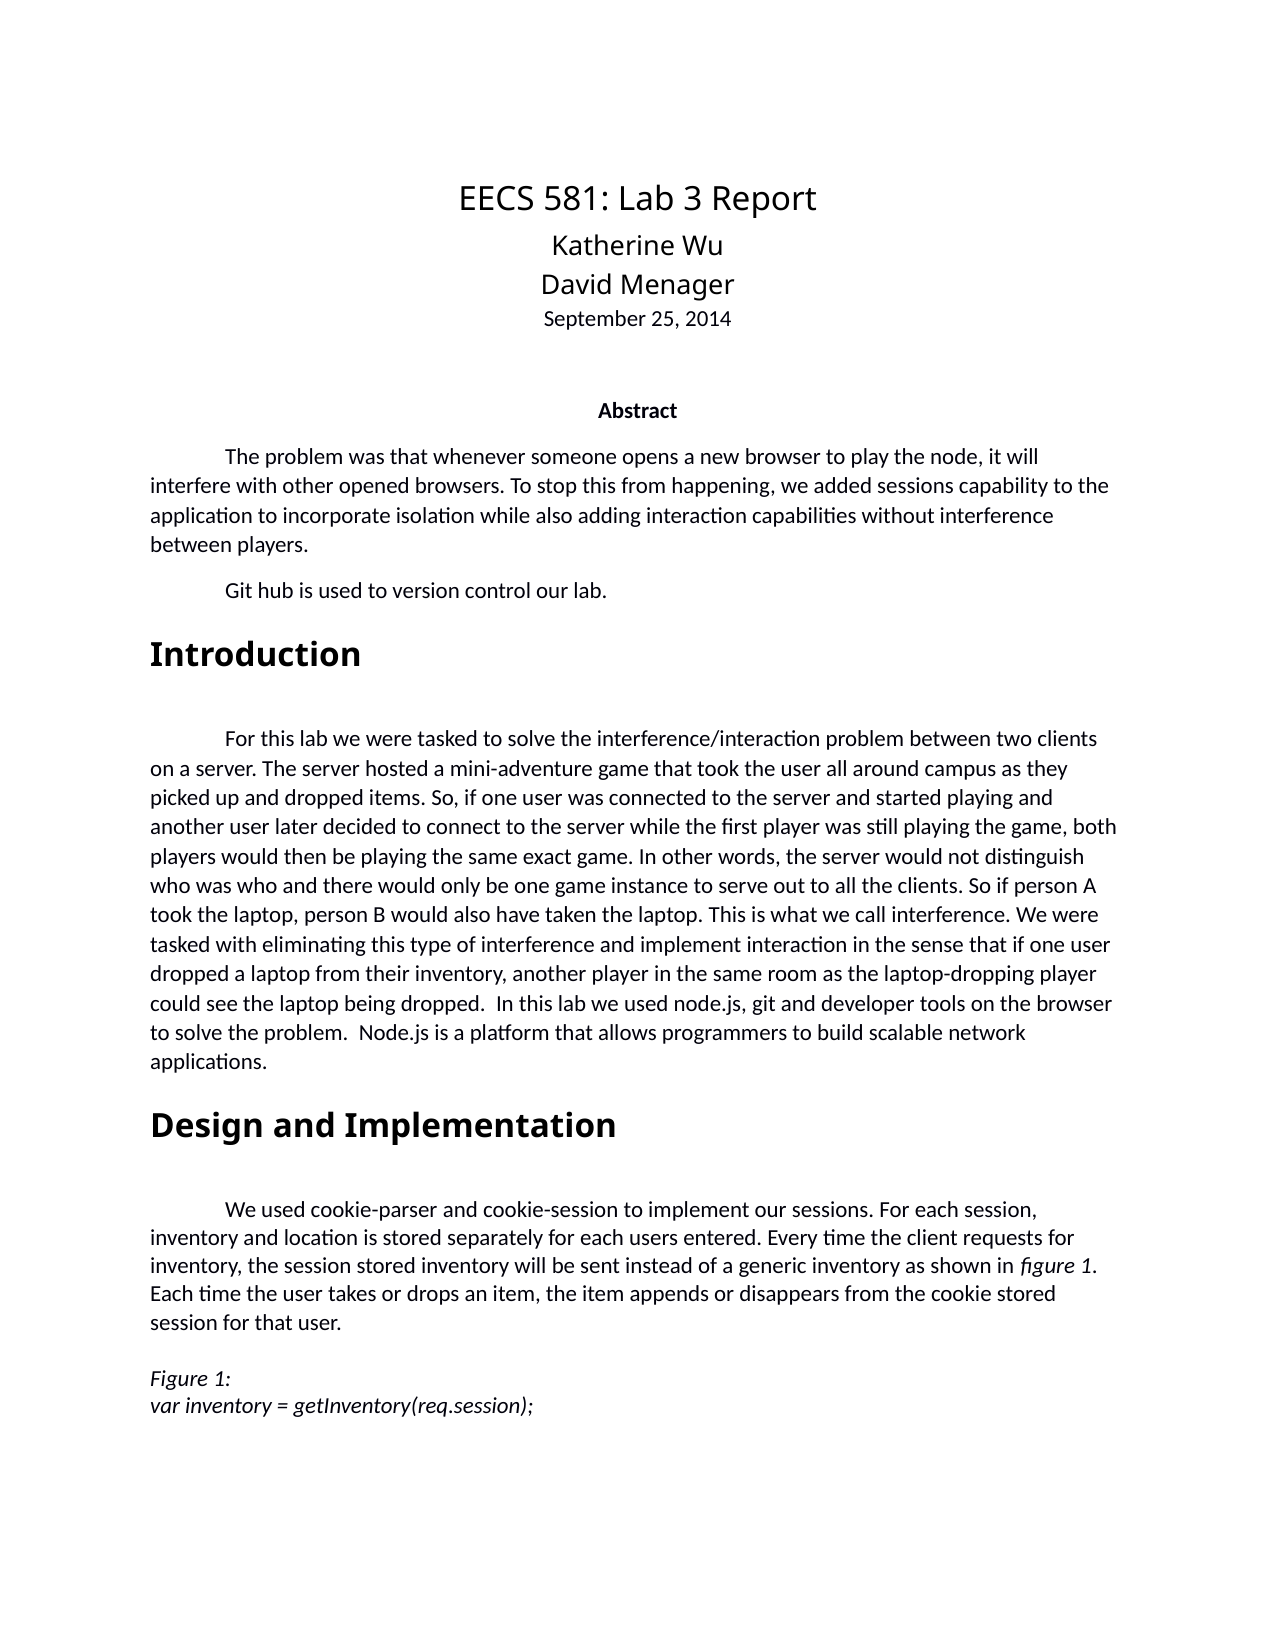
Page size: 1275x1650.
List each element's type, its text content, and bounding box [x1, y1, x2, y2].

text Figure 1: var inventory = getInventory(req.session); [150, 1364, 1125, 1420]
text The problem was that whenever someone opens a new browser to play the node, it will interfere with other opened browsers. To stop this from happening, we added sessions capability to the application to incorporate isolation while also adding interaction capabilities without interference between players. [150, 442, 1125, 558]
text We used cookie-parser and cookie-session to implement our sessions. For each session, inventory and location is stored separately for each users entered. Every time the client requests for inventory, the session stored inventory will be sent instead of a generic inventory as shown in figure 1. Each time the user takes or drops an item, the item appends or disappears from the cookie stored session for that user. [150, 1196, 1125, 1336]
text Abstract [150, 396, 1125, 424]
subtitle Introduction [150, 631, 1125, 676]
subtitle Katherine Wu David Menager [150, 227, 1125, 302]
text Git hub is used to version control our lab. [150, 576, 1125, 604]
text For this lab we were tasked to solve the interference/interaction problem between two clients on a server. The server hosted a mini-adventure game that took the user all around campus as they picked up and dropped items. So, if one user was connected to the server and started playing and another user later decided to connect to the server while the first player was still playing the game, both players would then be playing the same exact game. In other words, the server would not distinguish who was who and there would only be one game instance to serve out to all the clients. So if person A took the laptop, person B would also have taken the laptop. This is what we call interference. We were tasked with eliminating this type of interference and implement interaction in the sense that if one user dropped a laptop from their inventory, another player in the same room as the laptop-dropping player could see the laptop being dropped. In this lab we used node.js, git and developer tools on the browser to solve the problem. Node.js is a platform that allows programmers to build scalable network applications. [150, 724, 1125, 1076]
text September 25, 2014 [150, 304, 1125, 332]
subtitle EECS 581: Lab 3 Report [150, 175, 1125, 220]
subtitle Design and Implementation [150, 1102, 1125, 1147]
